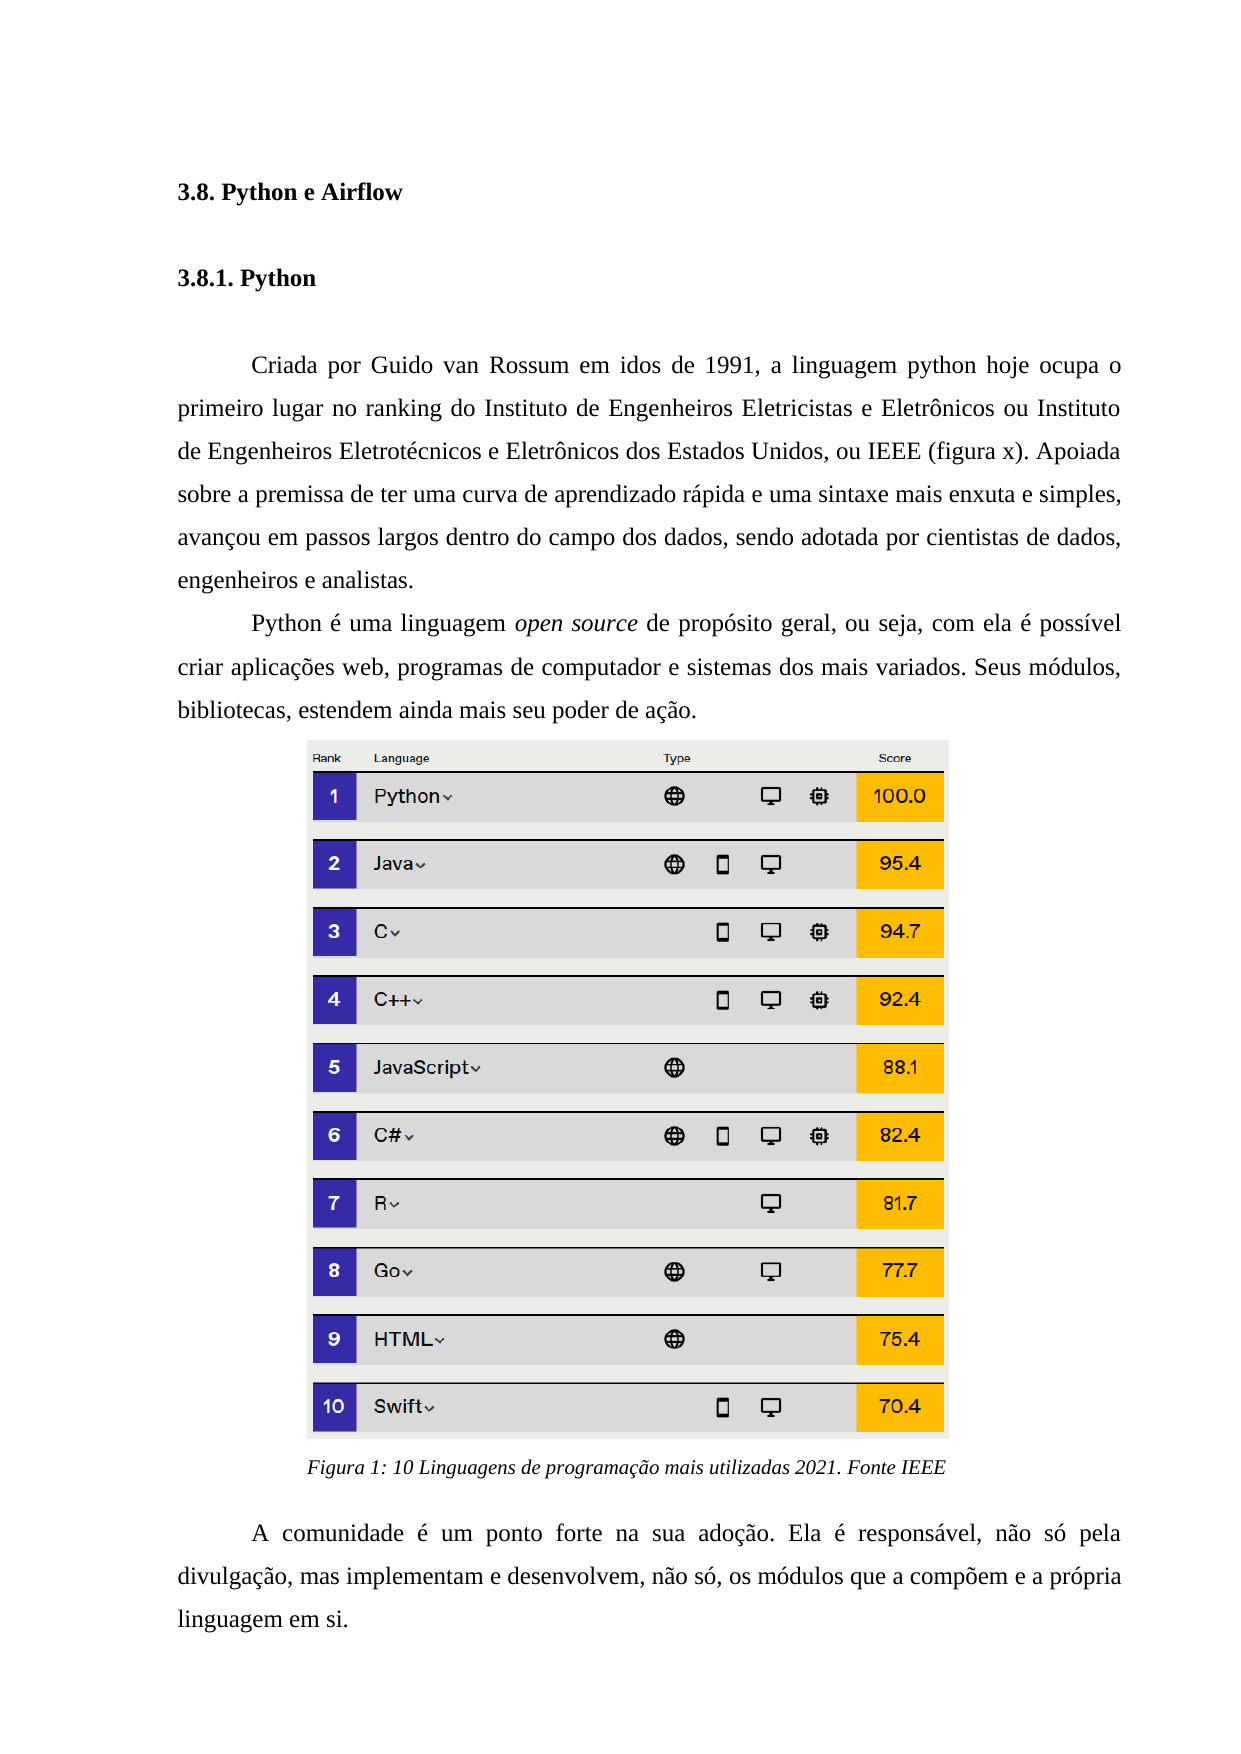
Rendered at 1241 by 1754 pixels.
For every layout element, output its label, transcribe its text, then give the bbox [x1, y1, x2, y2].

text Criada por Guido van Rossum em idos de 1991, a linguagem python hoje ocupa o primeiro lugar no ranking do Instituto de Engenheiros Eletricistas e Eletrônicos ou Instituto de Engenheiros Eletrotécnicos e Eletrônicos dos Estados Unidos, ou IEEE (figura x). Apoiada sobre a premissa de ter uma curva de aprendizado rápida e uma sintaxe mais enxuta e simples, avançou em passos largos dentro do campo dos dados, sendo adotada por cientistas de dados, engenheiros e analistas. [177, 350, 1122, 594]
picture [306, 740, 949, 1439]
text A comunidade é um ponto forte na sua adoção. Ela é responsável, não só pela divulgação, mas implementam e desenvolvem, não só, os módulos que a compõem e a própria linguagem em si. [177, 738, 1122, 1633]
subtitle 3.8. Python e Airflow [177, 177, 1122, 206]
subtitle 3.8.1. Python [177, 263, 1122, 292]
text Figura 1: 10 Linguagens de programação mais utilizadas 2021. Fonte IEEE [307, 1439, 949, 1479]
text Python é uma linguagem open source de propósito geral, ou seja, com ela é possível criar aplicações web, programas de computador e sistemas dos mais variados. Seus módulos, bibliotecas, estendem ainda mais seu poder de ação. [177, 608, 1122, 723]
